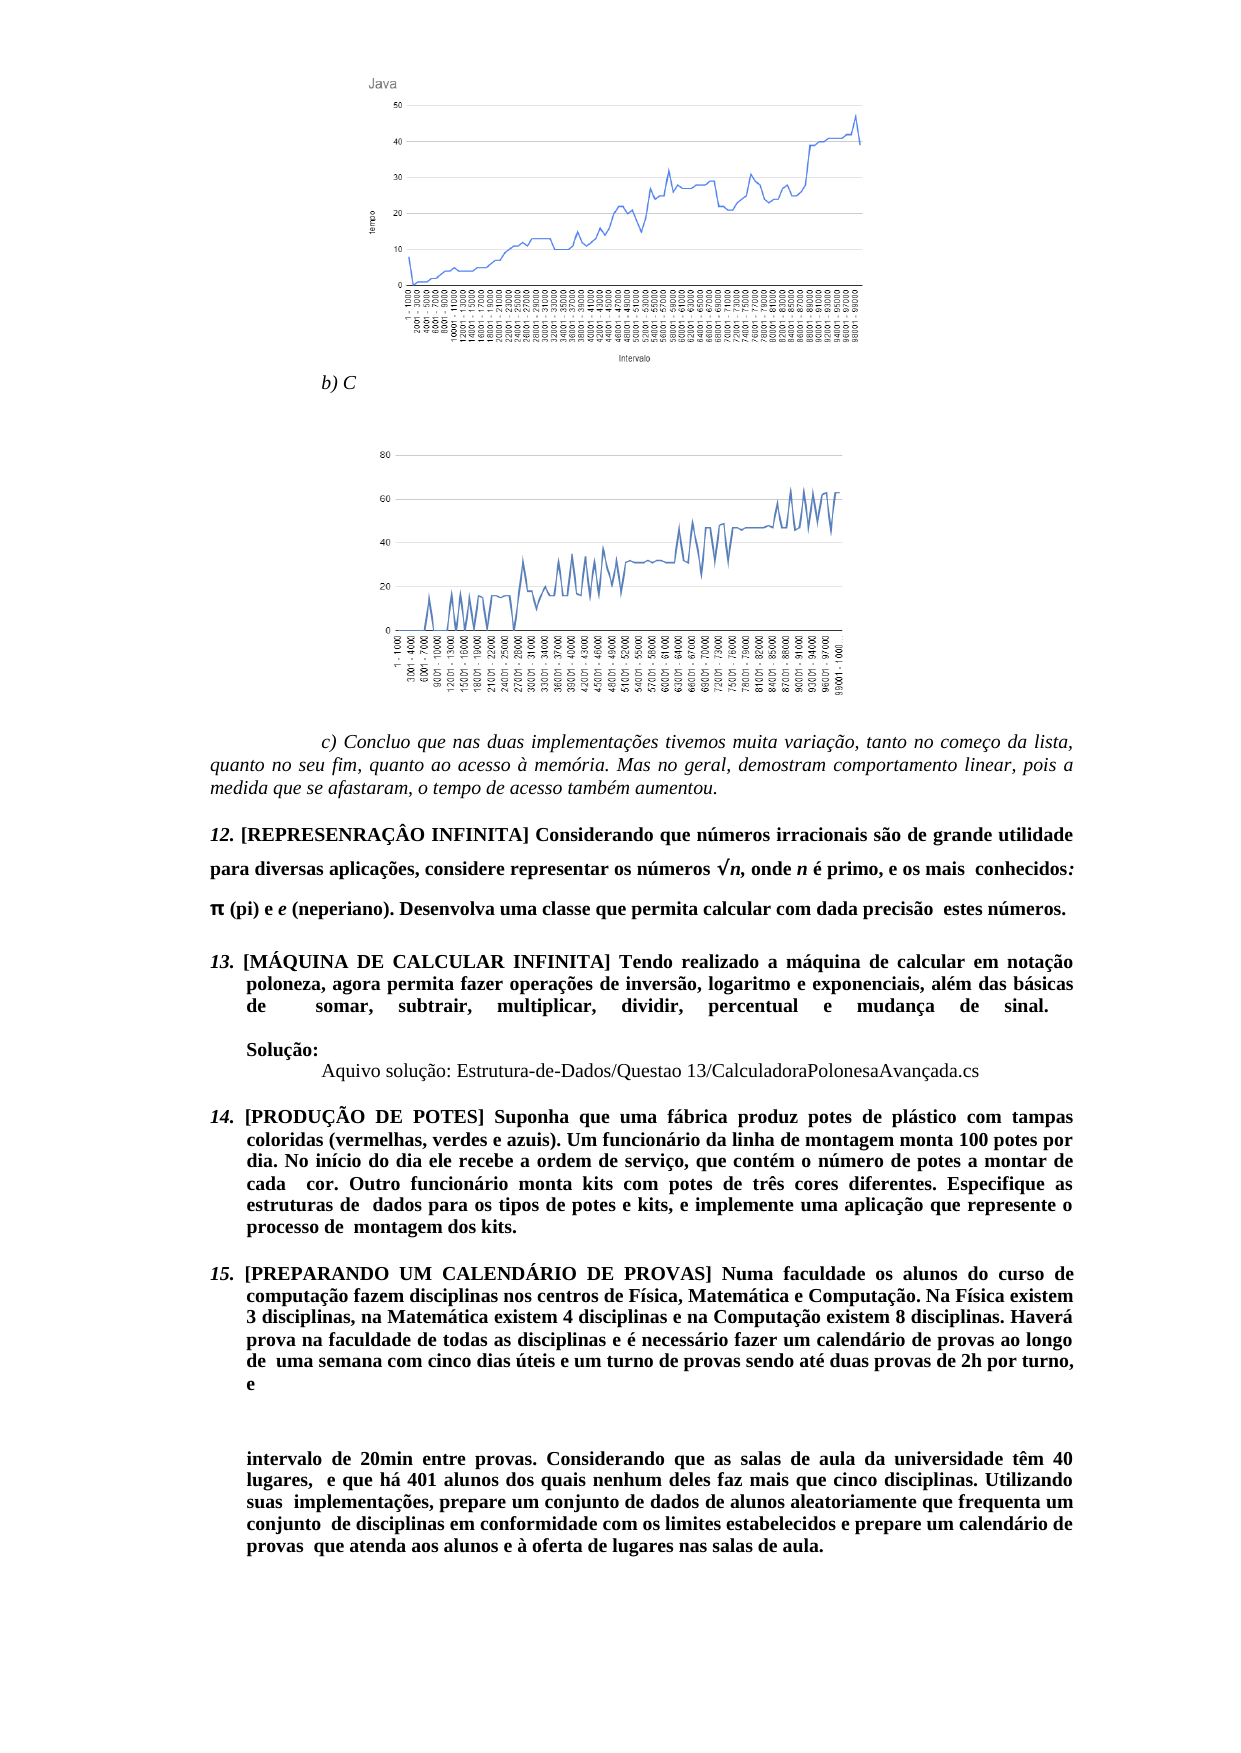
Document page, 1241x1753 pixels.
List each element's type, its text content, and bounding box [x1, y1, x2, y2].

text c) Concluo que nas duas implementações tivemos muita variação, tanto no começo da lista, quanto no seu fim, quanto ao acesso à memória. Mas no geral, demostram comportamento linear, pois a medida que se afastaram, o tempo de acesso também aumentou. [210, 418, 1075, 798]
picture [355, 64, 874, 372]
text 12. [REPRESENRAÇÂO INFINITA] Considerando que números irracionais são de grande utilidade para diversas aplicações, considere representar os números √n, onde n é primo, e os mais conhecidos: π (pi) e e (neperiano). Desenvolva uma classe que permita calcular com dada precisão estes números. [210, 823, 1075, 927]
text intervalo de 20min entre provas. Considerando que as salas de aula da universidade têm 40 lugares, e que há 401 alunos dos quais nenhum deles faz mais que cinco disciplinas. Utilizando suas implementações, prepare um conjunto de dados de alunos aleatoriamente que frequenta um conjunto de disciplinas em conformidade com os limites estabelecidos e prepare um calendário de provas que atenda aos alunos e à oferta de lugares nas salas de aula. [246, 1448, 1075, 1557]
text 15. [PREPARANDO UM CALENDÁRIO DE PROVAS] Numa faculdade os alunos do curso de computação fazem disciplinas nos centros de Física, Matemática e Computação. Na Física existem 3 disciplinas, na Matemática existem 4 disciplinas e na Computação existem 8 disciplinas. Haverá prova na faculdade de todas as disciplinas e é necessário fazer um calendário de provas ao longo de uma semana com cinco dias úteis e um turno de provas sendo até duas provas de 2h por turno, e [210, 1262, 1075, 1394]
picture [360, 440, 852, 706]
text b) C [210, 52, 1075, 394]
text 13. [MÁQUINA DE CALCULAR INFINITA] Tendo realizado a máquina de calcular em notação poloneza, agora permita fazer operações de inversão, logaritmo e exponenciais, além das básicas de somar, subtrair, multiplicar, dividir, percentual e mudança de sinal. Solução: Aquivo solução: Estrutura-de-Dados/Questao 13/CalculadoraPolonesaAvançada.cs [210, 951, 1075, 1082]
text 14. [PRODUÇÃO DE POTES] Suponha que uma fábrica produz potes de plástico com tampas coloridas (vermelhas, verdes e azuis). Um funcionário da linha de montagem monta 100 potes por dia. No início do dia ele recebe a ordem de serviço, que contém o número de potes a montar de cada cor. Outro funcionário monta kits com potes de três cores diferentes. Especifique as estruturas de dados para os tipos de potes e kits, e implemente uma aplicação que represente o processo de montagem dos kits. [210, 1106, 1075, 1238]
